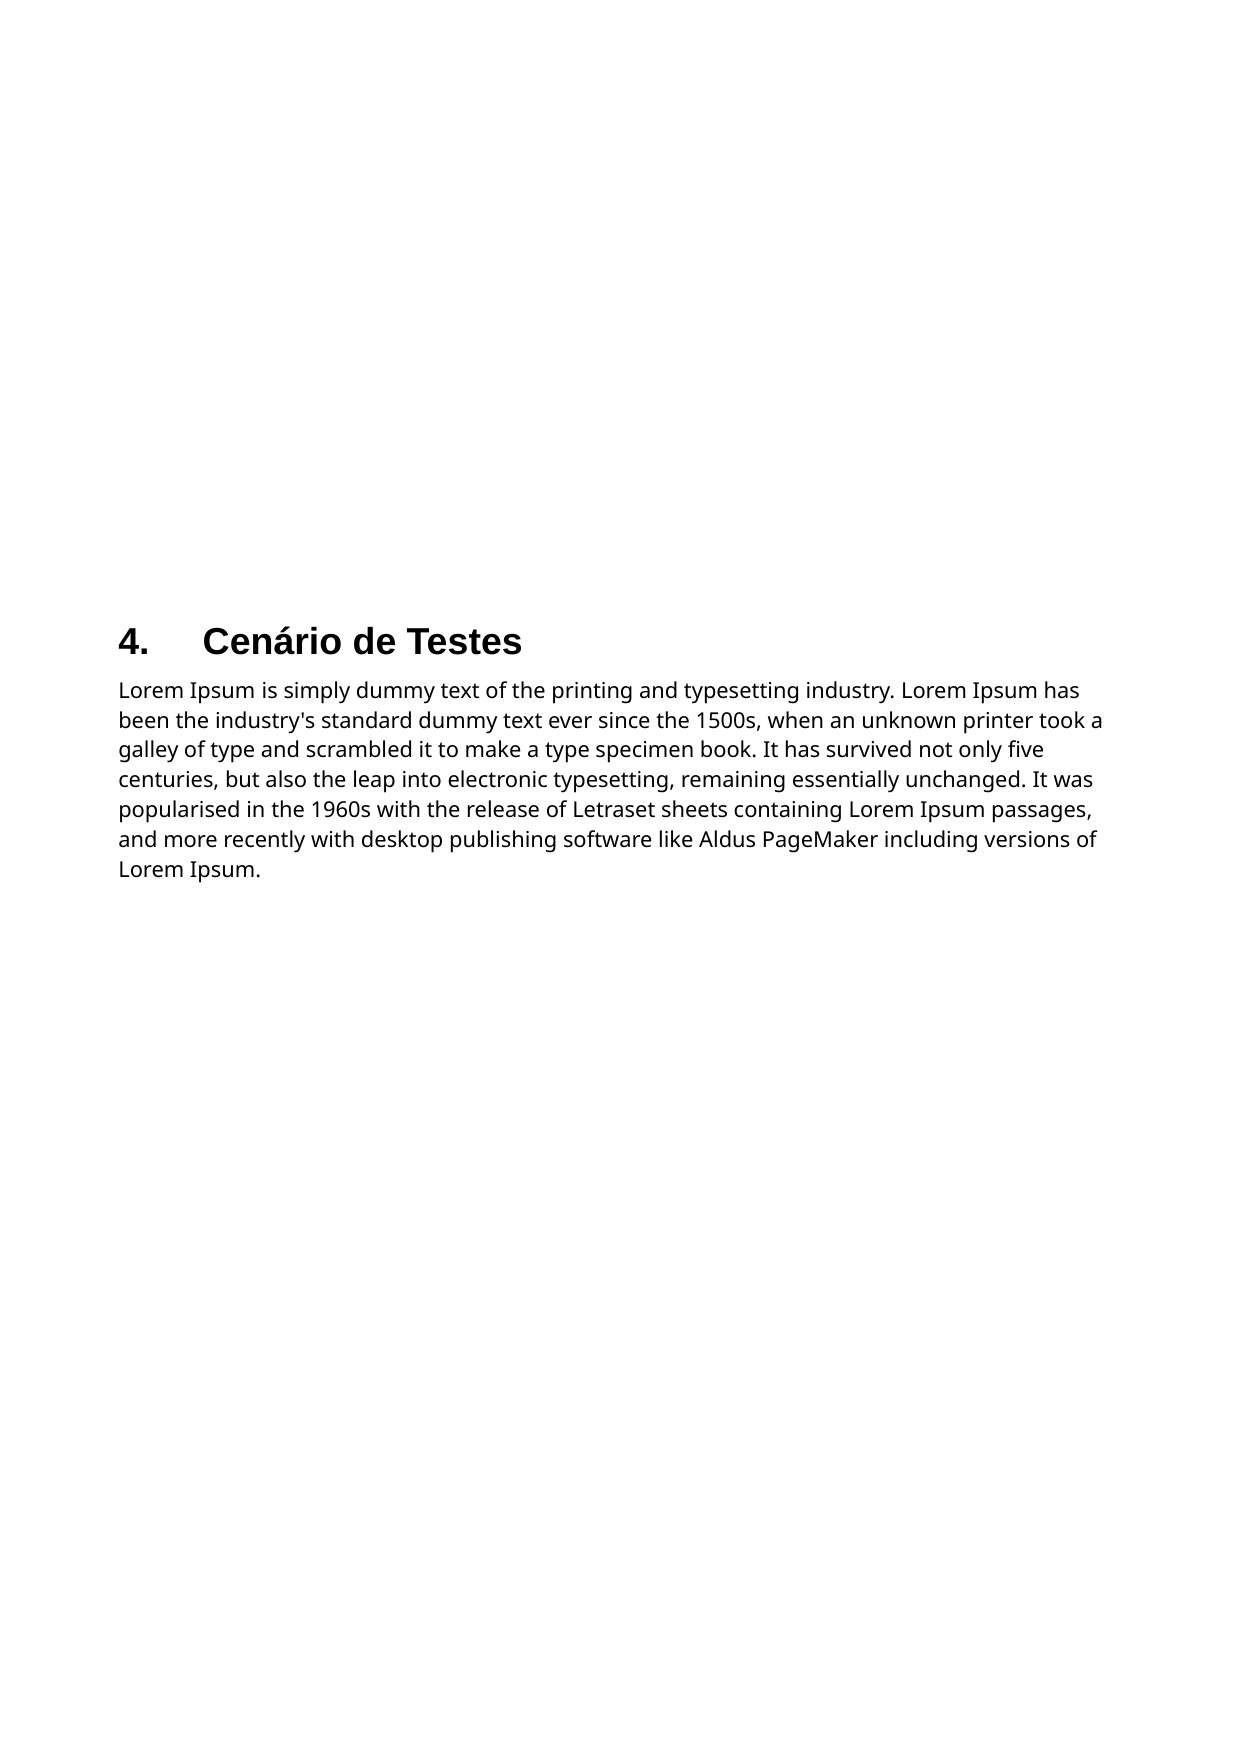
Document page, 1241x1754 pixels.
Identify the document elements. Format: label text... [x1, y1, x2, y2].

text Lorem Ipsum is simply dummy text of the printing and typesetting industry. Lorem Ipsum has been the industry's standard dummy text ever since the 1500s, when an unknown printer took a galley of type and scrambled it to make a type specimen book. It has survived not only five centuries, but also the leap into electronic typesetting, remaining essentially unchanged. It was popularised in the 1960s with the release of Letraset sheets containing Lorem Ipsum passages, and more recently with desktop publishing software like Aldus PageMaker including versions of Lorem Ipsum. [118, 675, 1122, 883]
subtitle Cenário de Testes [118, 619, 1122, 662]
